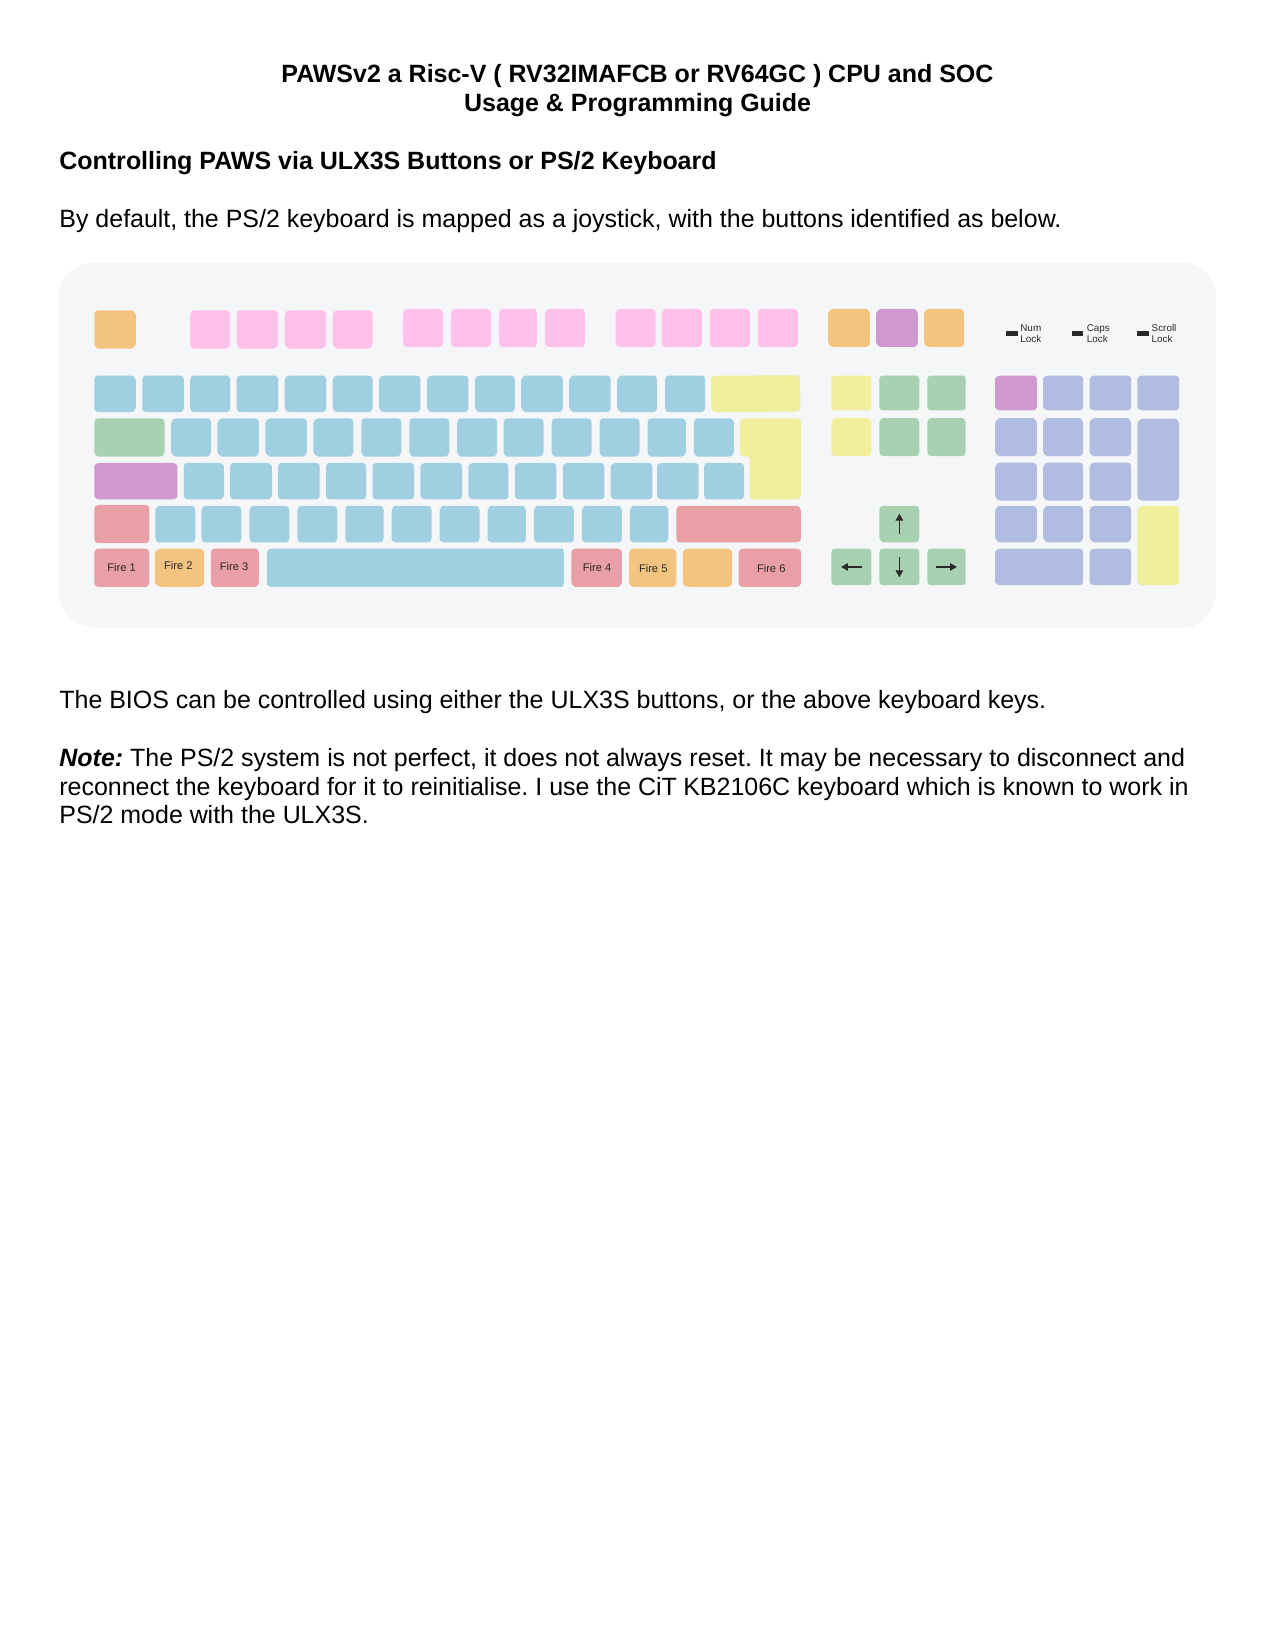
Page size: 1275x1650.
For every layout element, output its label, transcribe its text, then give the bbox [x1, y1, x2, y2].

text Note: The PS/2 system is not perfect, it does not always reset. It may be necessary to disconnect and reconnect the keyboard for it to reinitialise. I use the CiT KB2106C keyboard which is known to work in PS/2 mode with the ULX3S. [59, 743, 1216, 829]
text By default, the PS/2 keyboard is mapped as a joystick, with the buttons identified as below. [59, 203, 1216, 232]
text Controlling PAWS via ULX3S Buttons or PS/2 Keyboard [59, 146, 1216, 175]
text The BIOS can be controlled using either the ULX3S buttons, or the above keyboard keys. [59, 685, 1216, 714]
